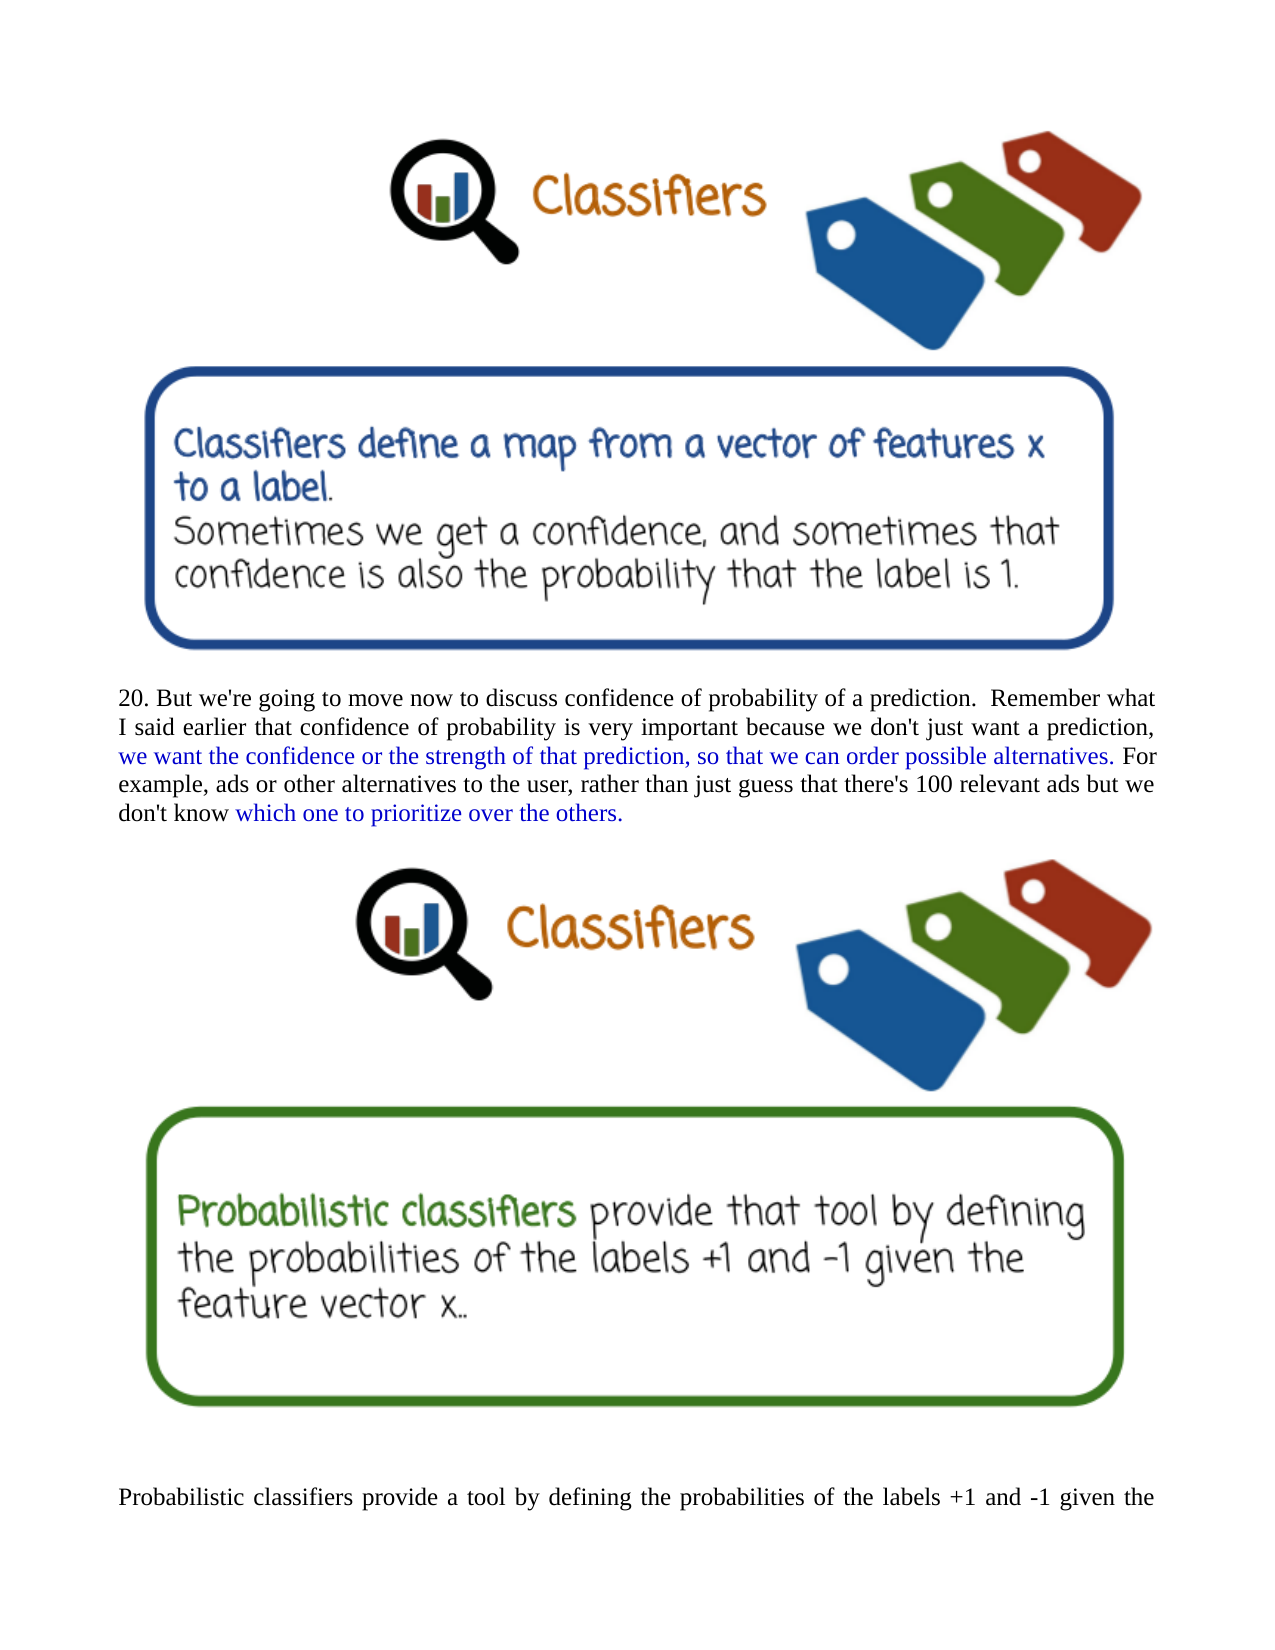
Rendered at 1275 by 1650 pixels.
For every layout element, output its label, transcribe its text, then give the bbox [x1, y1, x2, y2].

text Probabilistic classifiers provide a tool by defining the probabilities of the labels +1 and -1 given the [118, 1482, 1157, 1511]
picture [118, 855, 1157, 1425]
text 20. But we're going to move now to discuss confidence of probability of a prediction. Remember what I said earlier that confidence of probability is very important because we don't just want a prediction, we want the confidence or the strength of that prediction, so that we can order possible alternatives. For example, ads or other alternatives to the user, rather than just guess that there's 100 relevant ads but we don't know which one to prioritize over the others. [118, 683, 1157, 827]
picture [118, 118, 1157, 655]
